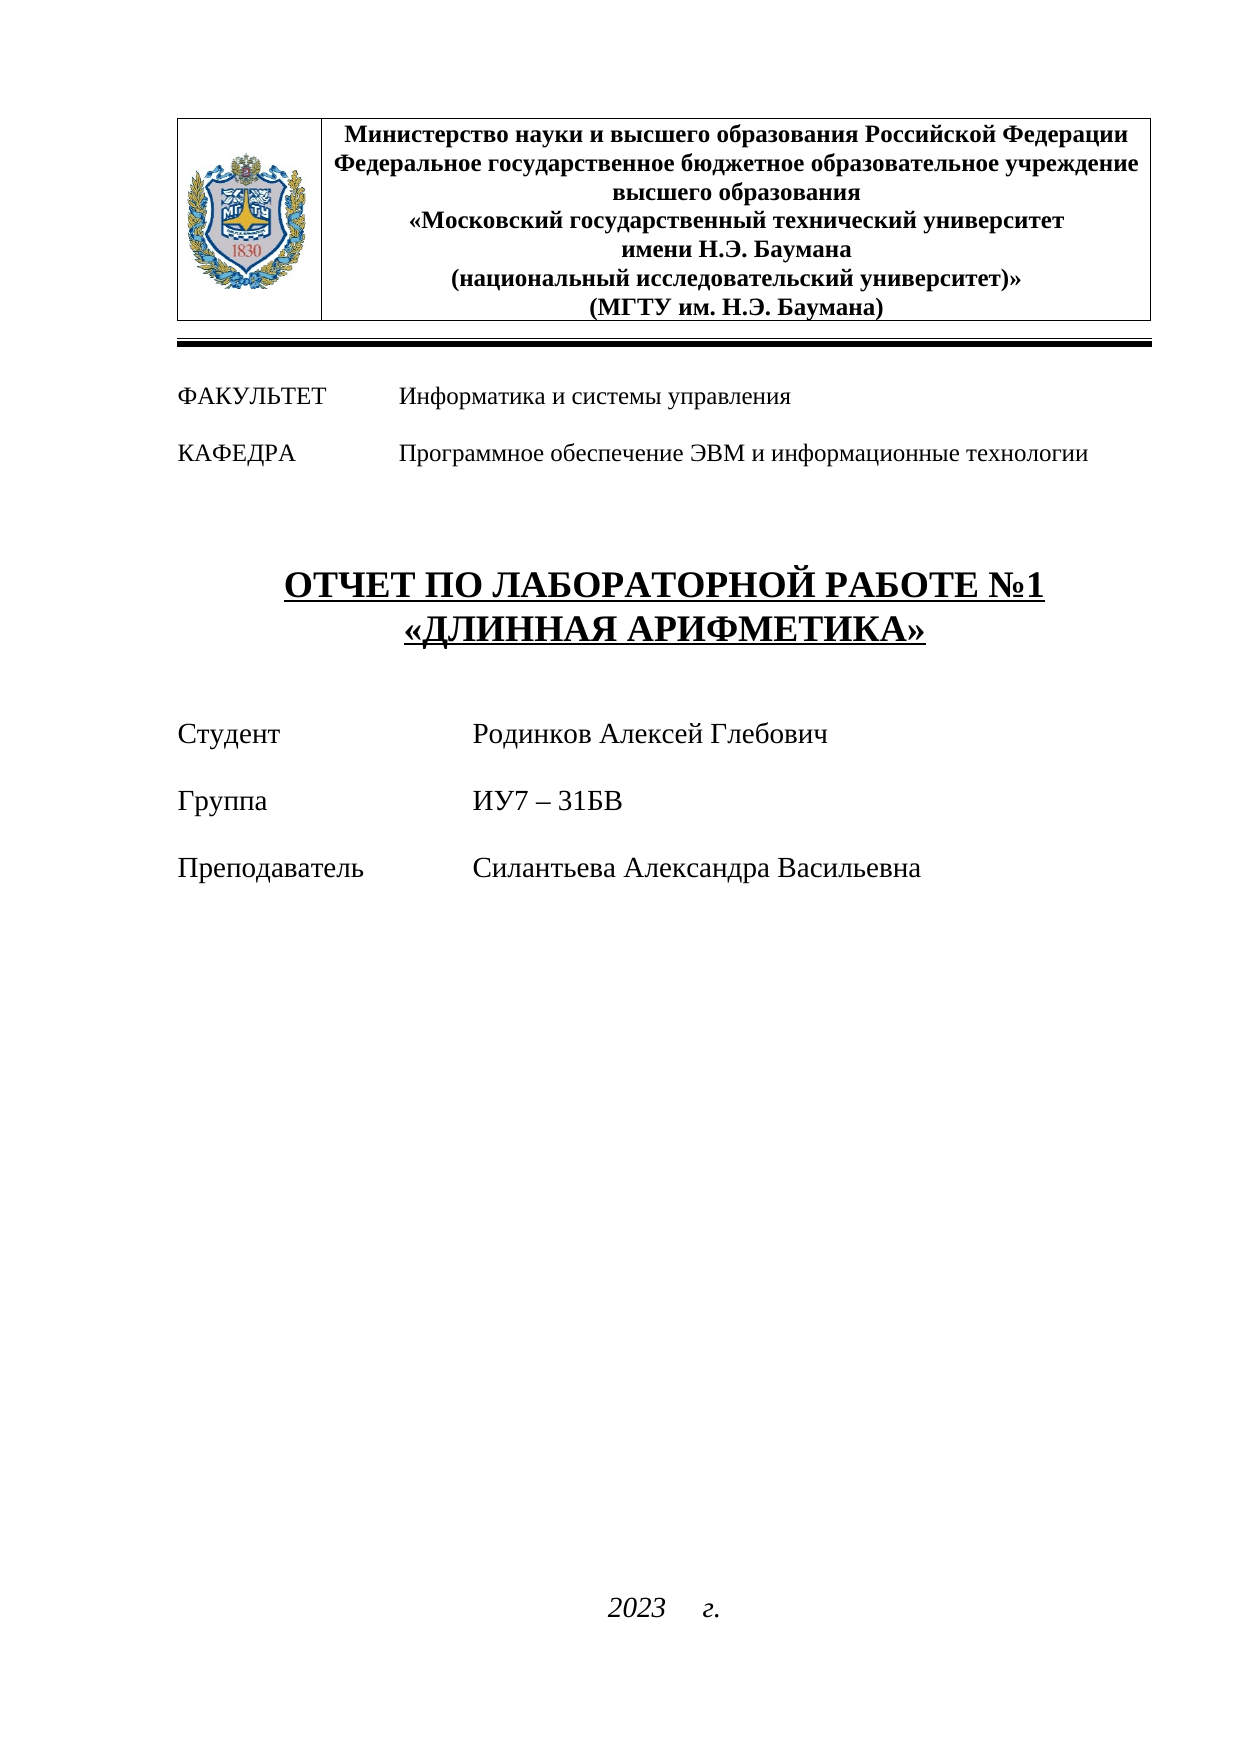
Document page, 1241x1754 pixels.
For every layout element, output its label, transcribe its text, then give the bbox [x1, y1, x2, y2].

text 2023 г. [177, 1591, 1152, 1624]
text ОТЧЕТ ПО ЛАБОРАТОРНОЙ РАБОТЕ №1 «ДЛИННАЯ АРИФМЕТИКА» [177, 563, 1152, 649]
table_header Министерство науки и высшего образования Российской Федерации Федеральное государственное бюджетное образовательное учреждение высшего образования «Московский государственный технический университет имени Н.Э. Баумана (национальный исследовательский университет)» (МГТУ им. Н.Э. Баумана) [322, 119, 1150, 320]
text Студент Родинков Алексей Глебович [177, 716, 1152, 750]
text ФАКУЛЬТЕТ Информатика и системы управления [177, 381, 1152, 409]
text КАФЕДРА Программное обеспечение ЭВМ и информационные технологии [177, 438, 1152, 467]
text Преподаватель Силантьева Александра Васильевна [177, 850, 1152, 884]
text Группа ИУ7 – 31БВ [177, 783, 1152, 817]
picture [196, 153, 307, 290]
table_header [178, 119, 321, 320]
